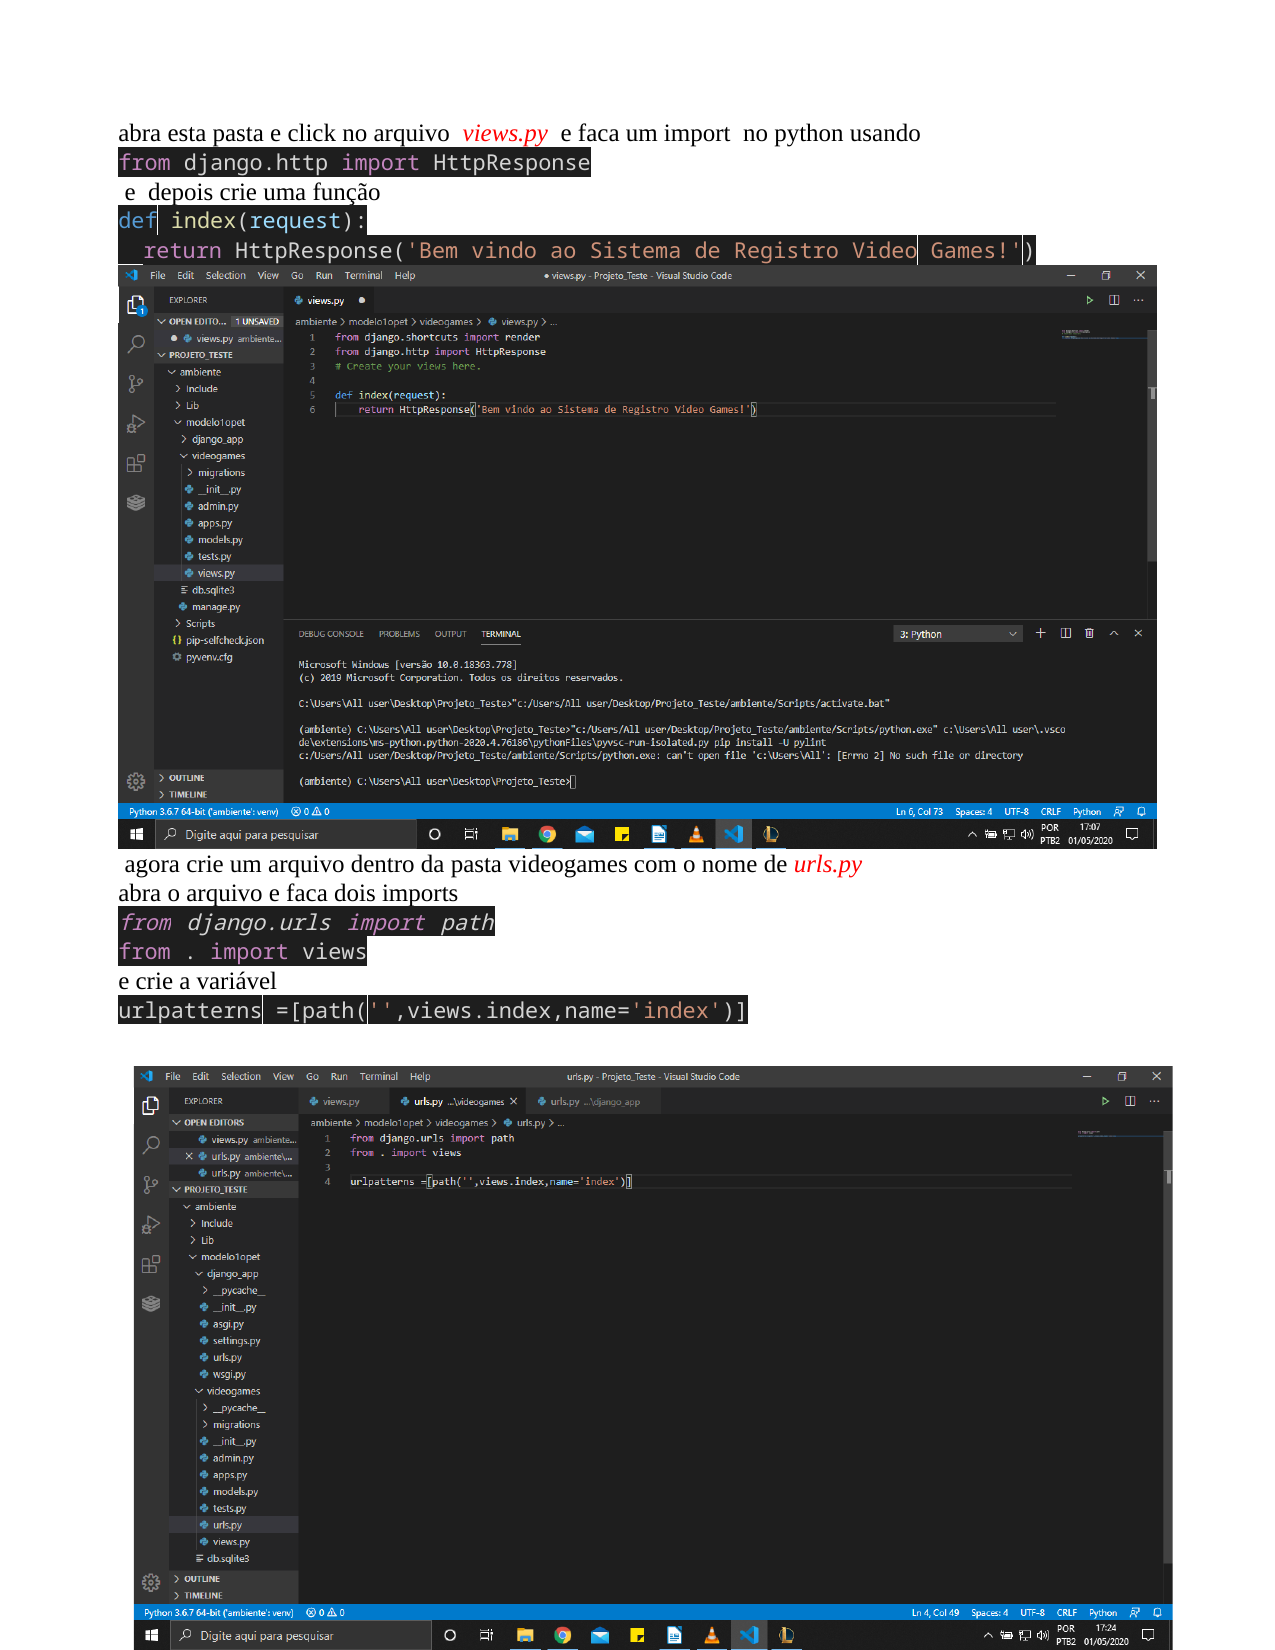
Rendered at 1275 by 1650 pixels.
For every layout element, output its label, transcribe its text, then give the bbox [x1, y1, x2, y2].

text from django.urls import path [118, 906, 1157, 936]
text e depois crie uma função [118, 177, 1157, 205]
text abra o arquivo e faca dois imports [118, 878, 1157, 906]
text from django.http import HttpResponse [118, 147, 1157, 177]
text abra esta pasta e click no arquivo views.py e faca um import no python usando [118, 118, 1157, 147]
picture [133, 1066, 1173, 1650]
text e crie a variável [118, 966, 1157, 995]
text return HttpResponse('Bem vindo ao Sistema de Registro Video Games!') [118, 235, 1157, 265]
text from . import views [118, 936, 1157, 966]
text def index(request): [118, 205, 1157, 235]
text urlpatterns =[path('',views.index,name='index')] [118, 995, 1157, 1024]
text agora crie um arquivo dentro da pasta videogames com o nome de urls.py [118, 849, 1157, 878]
picture [118, 265, 1157, 849]
